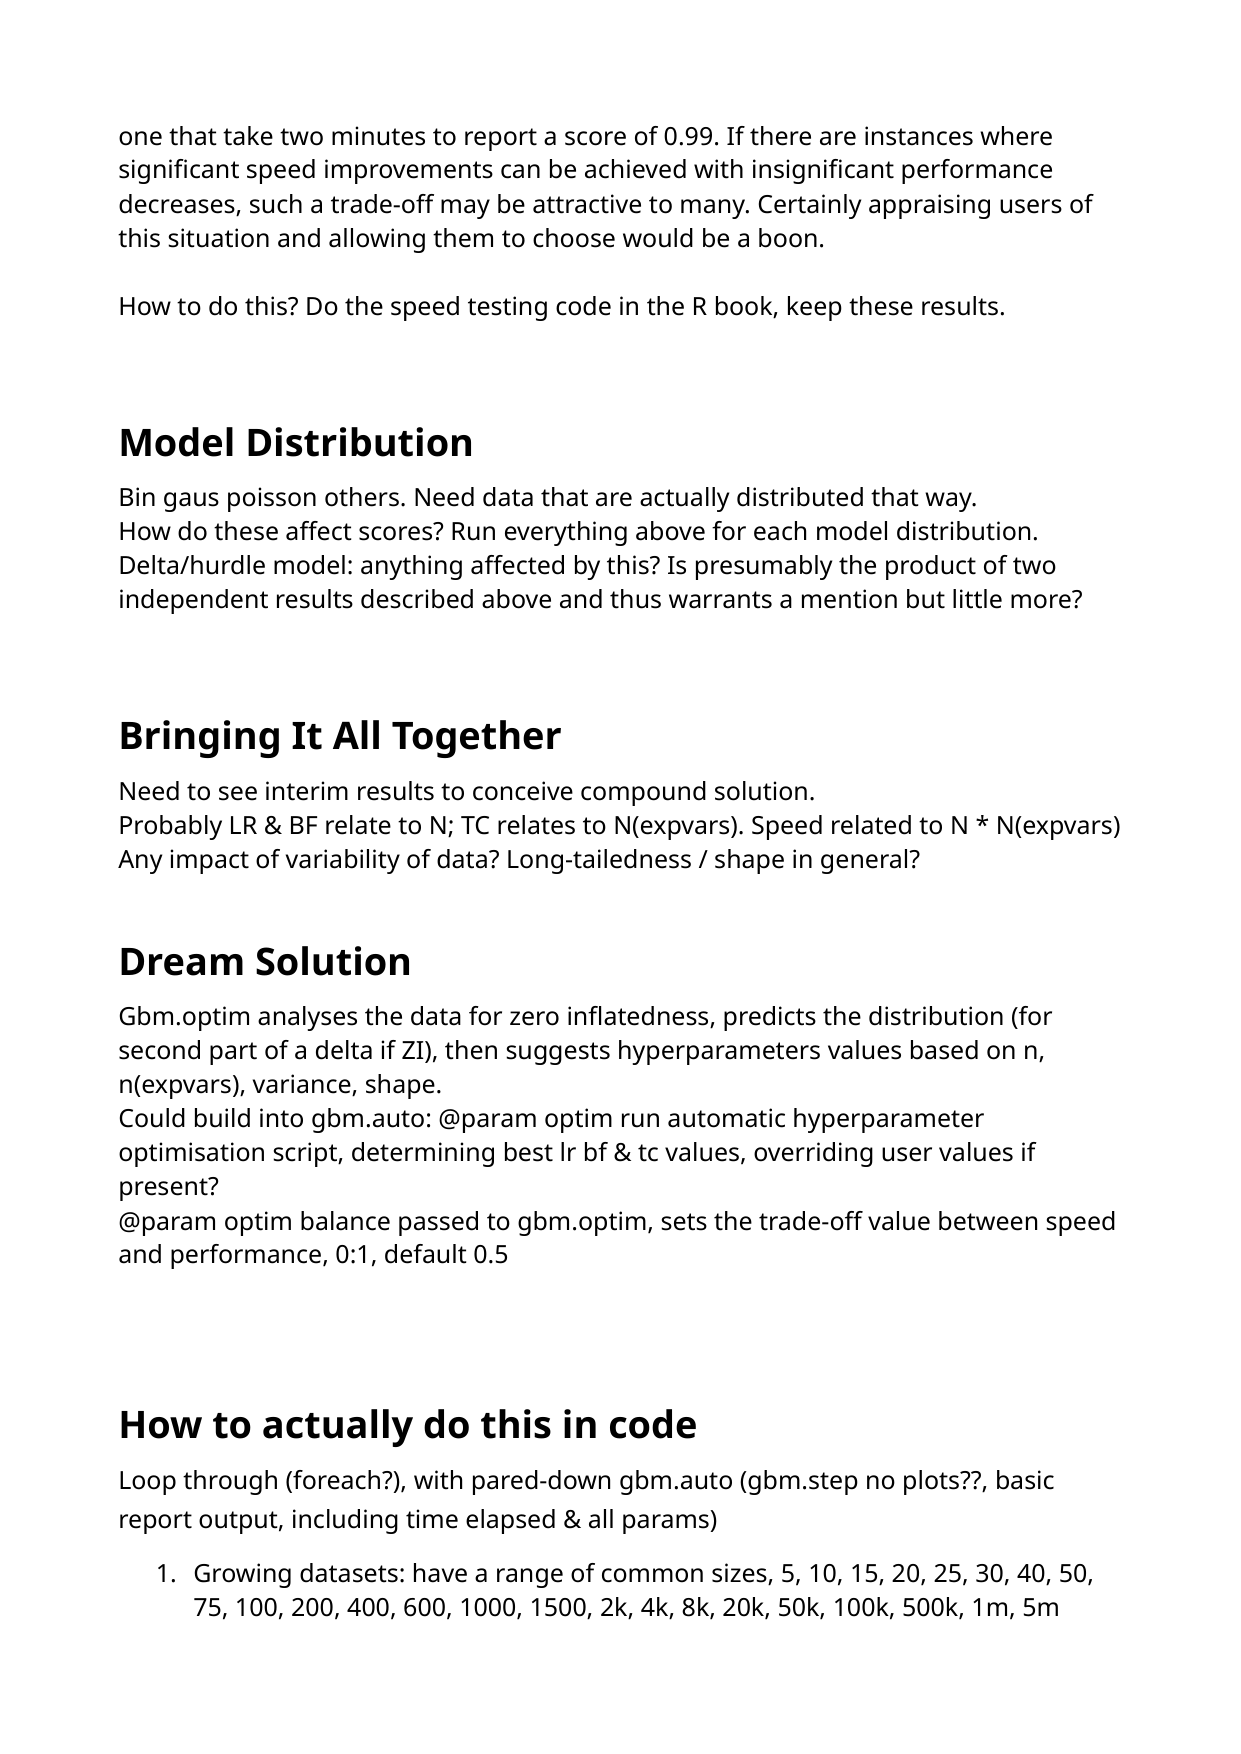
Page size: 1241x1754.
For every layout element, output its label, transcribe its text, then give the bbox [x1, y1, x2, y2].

subtitle Bringing It All Together [118, 709, 1122, 761]
text Could build into gbm.auto: @param optim run automatic hyperparameter optimisation script, determining best lr bf & tc values, overriding user values if present? [118, 1101, 1122, 1203]
text Loop through (foreach?), with pared-down gbm.auto (gbm.step no plots??, basic report output, including time elapsed & all params) [118, 1463, 1122, 1536]
text Need to see interim results to conceive compound solution. [118, 773, 1122, 807]
text @param optim balance passed to gbm.optim, sets the trade-off value between speed and performance, 0:1, default 0.5 [118, 1203, 1122, 1271]
subtitle Model Distribution [118, 416, 1122, 467]
subtitle How to actually do this in code [118, 1398, 1122, 1450]
text How to do this? Do the speed testing code in the R book, keep these results. [118, 288, 1122, 322]
subtitle Dream Solution [118, 934, 1122, 986]
text How do these affect scores? Run everything above for each model distribution. [118, 514, 1122, 548]
text Bin gaus poisson others. Need data that are actually distributed that way. [118, 480, 1122, 514]
text Any impact of variability of data? Long-tailedness / shape in general? [118, 841, 1122, 876]
text Probably LR & BF relate to N; TC relates to N(expvars). Speed related to N * N(expvars) [118, 807, 1122, 841]
text one that take two minutes to report a score of 0.99. If there are instances where significant speed improvements can be achieved with insignificant performance decreases, such a trade-off may be attractive to many. Certainly appraising users of this situation and allowing them to choose would be a boon. [118, 118, 1122, 254]
text Delta/hurdle model: anything affected by this? Is presumably the product of two independent results described above and thus warrants a mention but little more? [118, 548, 1122, 616]
text Gbm.optim analyses the data for zero inflatedness, predicts the distribution (for second part of a delta if ZI), then suggests hyperparameters values based on n, n(expvars), variance, shape. [118, 999, 1122, 1101]
list Growing datasets: have a range of common sizes, 5, 10, 15, 20, 25, 30, 40, 50, 75, 100, 200, 400, 600, 1000, 1500, 2k, 4k, 8k, 20k, 50k, 100k, 500k, 1m, 5m [156, 1556, 1122, 1624]
